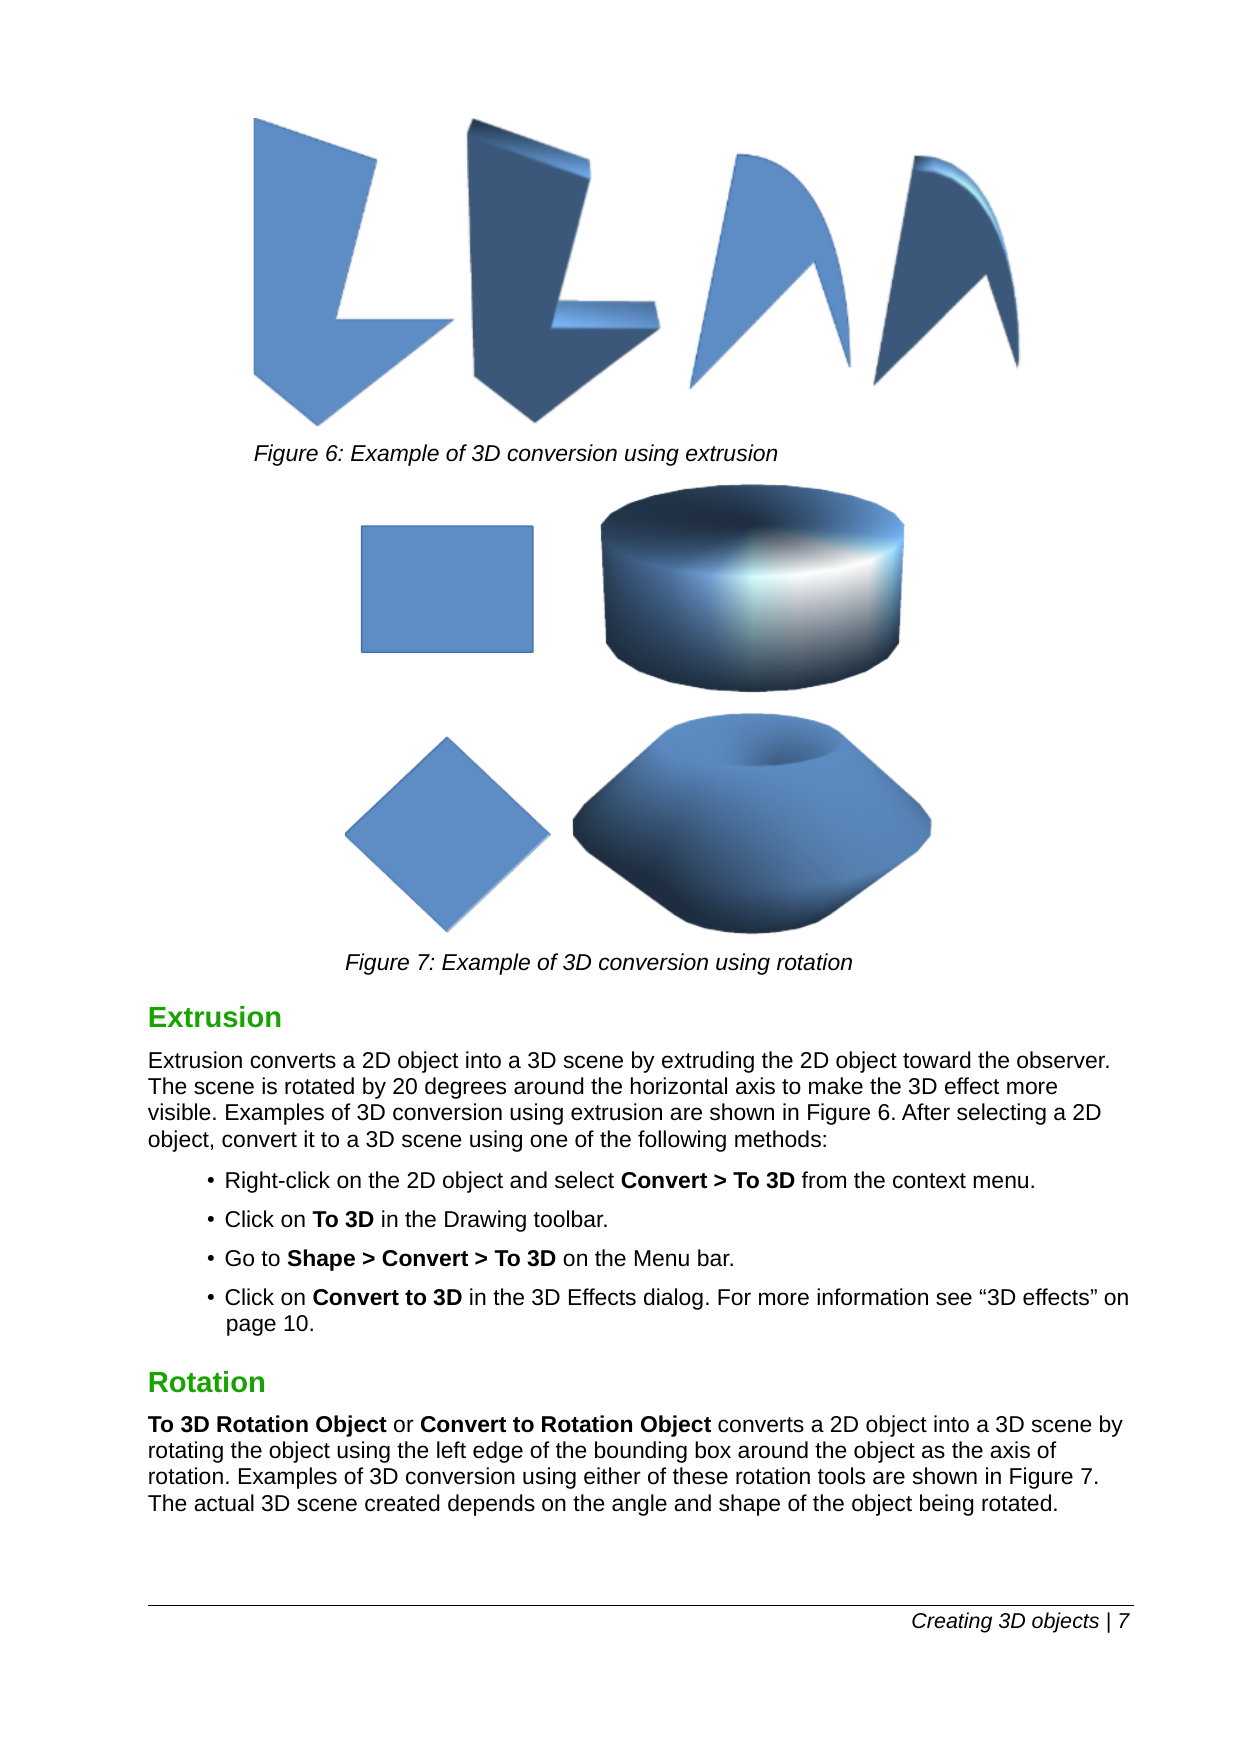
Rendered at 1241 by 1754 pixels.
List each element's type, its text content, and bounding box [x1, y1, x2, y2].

picture [253, 118, 1029, 428]
list Right-click on the 2D object and select Convert > To 3D from the context menu. [204, 1164, 1134, 1194]
subtitle Rotation [148, 1364, 1134, 1398]
subtitle Extrusion [148, 1001, 1134, 1034]
picture [344, 479, 937, 937]
text To 3D Rotation Object or Convert to Rotation Object converts a 2D object into a 3D scene by rotating the object using the left edge of the bounding box around the object as the axis of rotation. Examples of 3D conversion using either of these rotation tools are shown in Figure 7. The actual 3D scene created depends on the angle and shape of the object being rotated. [148, 1411, 1134, 1516]
text Extrusion converts a 2D object into a 3D scene by extruding the 2D object toward the observer. The scene is rotated by 20 degrees around the horizontal axis to make the 3D effect more visible. Examples of 3D conversion using extrusion are shown in Figure 6. After selecting a 2D object, convert it to a 3D scene using one of the following methods: [148, 1047, 1134, 1152]
list Click on To 3D in the Drawing toolbar. [204, 1203, 1134, 1233]
text Figure 7: Example of 3D conversion using rotation [345, 949, 937, 976]
list Click on Convert to 3D in the 3D Effects dialog. For more information see “3D effects” on page 10. [204, 1281, 1134, 1339]
list Go to Shape > Convert > To 3D on the Menu bar. [204, 1242, 1134, 1271]
text Figure 6: Example of 3D conversion using extrusion [253, 440, 1028, 467]
